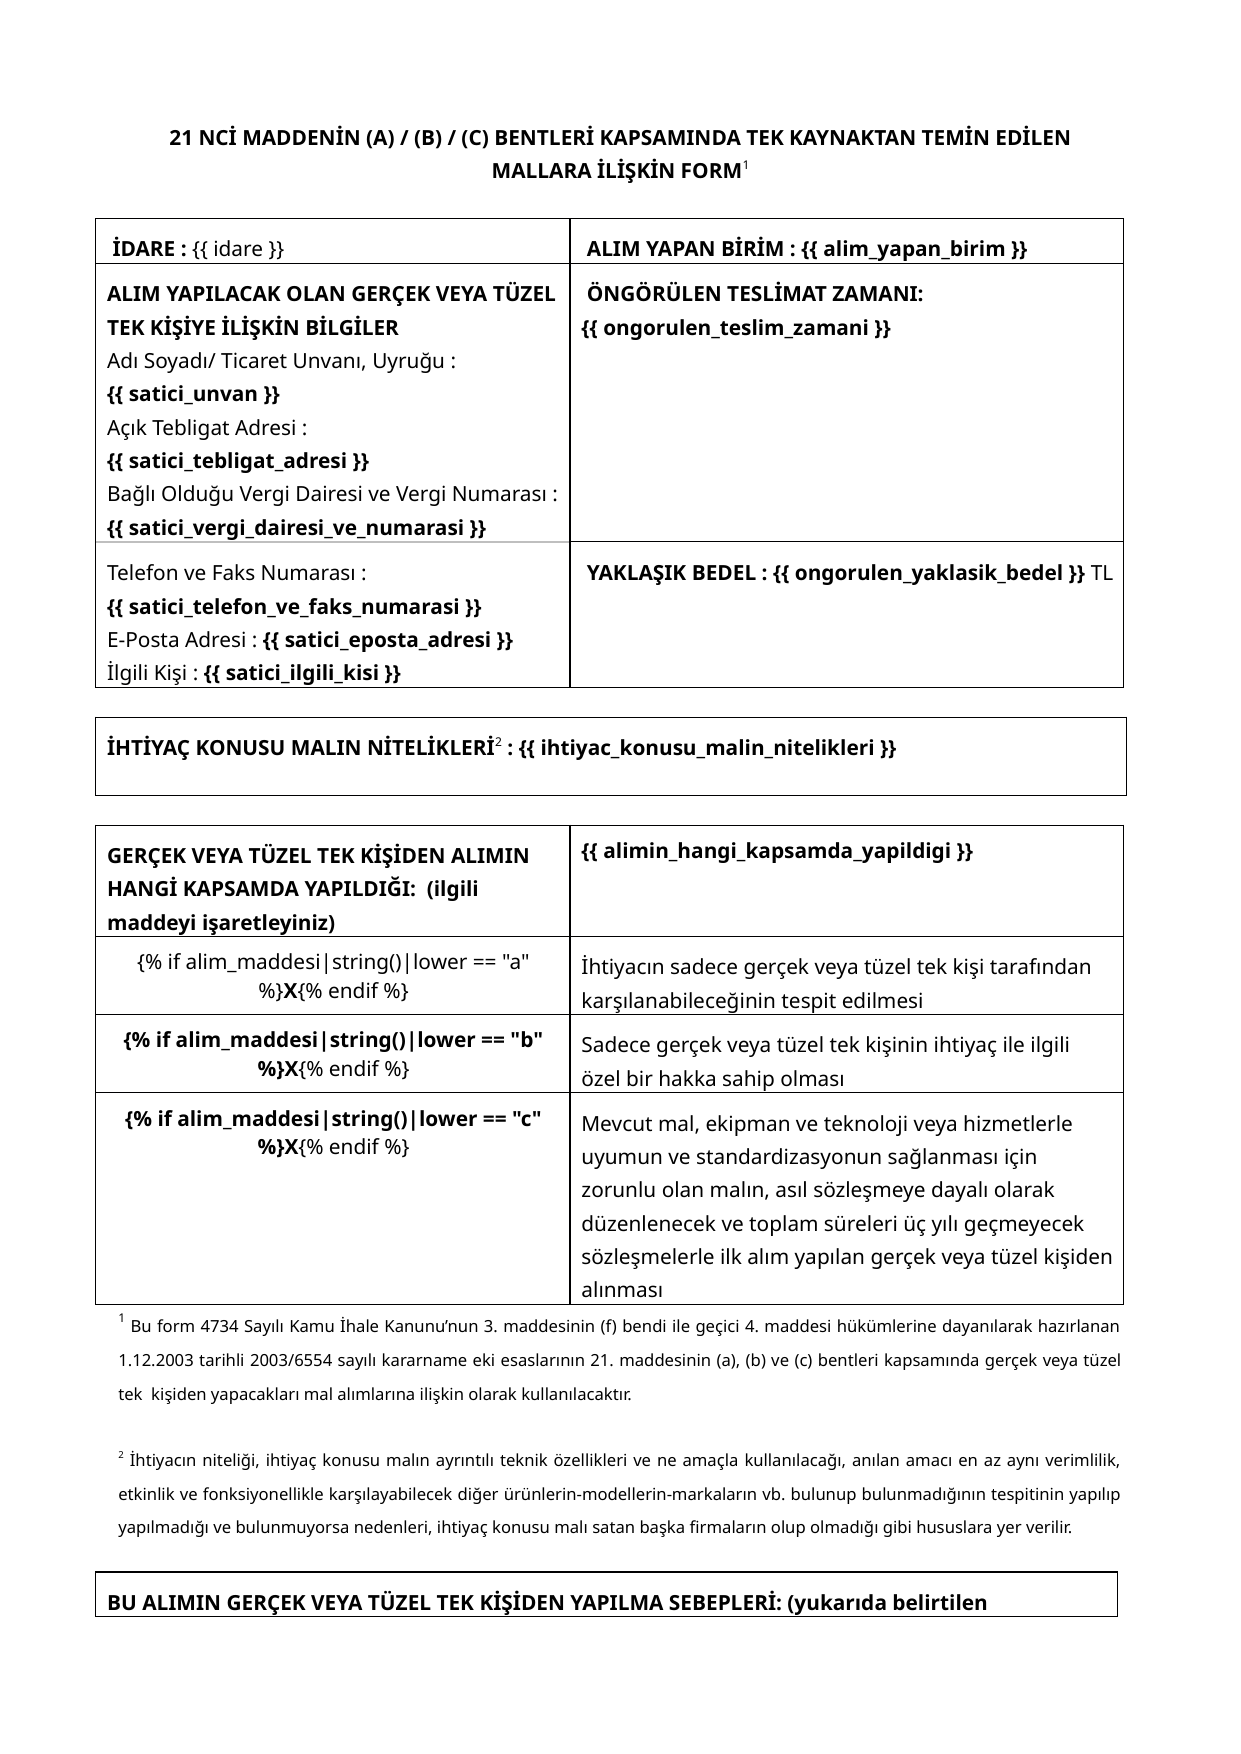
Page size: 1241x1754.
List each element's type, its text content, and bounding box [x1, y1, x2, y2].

table_cell ALIM YAPILACAK OLAN GERÇEK VEYA TÜZEL TEK KİŞİYE İLİŞKİN BİLGİLER Adı Soyadı/ Ticaret Unvanı, Uyruğu : {{ satici_unvan }} Açık Tebligat Adresi : {{ satici_tebligat_adresi }} Bağlı Olduğu Vergi Dairesi ve Vergi Numarası : {{ satici_vergi_dairesi_ve_numarasi }} [96, 264, 569, 541]
text 2 İhtiyacın niteliği, ihtiyaç konusu malın ayrıntılı teknik özellikleri ve ne amaçla kullanılacağı, anılan amacı en az aynı verimlilik, etkinlik ve fonksiyonellikle karşılayabilecek diğer ürünlerin-modellerin-markaların vb. bulunup bulunmadığının tespitinin yapılıp yapılmadığı ve bulunmuyorsa nedenleri, ihtiyaç konusu malı satan başka firmaların olup olmadığı gibi hususlara yer verilir. [118, 1438, 1122, 1538]
table_header ALIM YAPAN BİRİM : {{ alim_yapan_birim }} [571, 219, 1123, 263]
table_cell YAKLAŞIK BEDEL : {{ ongorulen_yaklasik_bedel }} TL [571, 542, 1123, 687]
table_cell Sadece gerçek veya tüzel tek kişinin ihtiyaç ile ilgili özel bir hakka sahip olması [571, 1015, 1123, 1092]
table_cell Telefon ve Faks Numarası : {{ satici_telefon_ve_faks_numarasi }} E-Posta Adresi : {{ satici_eposta_adresi }} İlgili Kişi : {{ satici_ilgili_kisi }} [96, 543, 569, 687]
text 21 NCİ MADDENİN (A) / (B) / (C) BENTLERİ KAPSAMINDA TEK KAYNAKTAN TEMİN EDİLEN MALLARA İLİŞKİN FORM1 [118, 118, 1122, 185]
table_cell İhtiyacın sadece gerçek veya tüzel tek kişi tarafından karşılanabileceğinin tespit edilmesi [571, 937, 1123, 1014]
table_header GERÇEK VEYA TÜZEL TEK KİŞİDEN ALIMIN HANGİ KAPSAMDA YAPILDIĞI: (ilgili maddeyi işaretleyiniz) [96, 826, 569, 936]
table_header İHTİYAÇ KONUSU MALIN NİTELİKLERİ2 : {{ ihtiyac_konusu_malin_nitelikleri }} [96, 718, 1126, 795]
table_cell {% if alim_maddesi|string()|lower == "a" %}X{% endif %} [96, 937, 569, 1014]
table_header İDARE : {{ idare }} [96, 219, 569, 263]
table_cell {% if alim_maddesi|string()|lower == "c" %}X{% endif %} [96, 1093, 569, 1304]
table_cell {% if alim_maddesi|string()|lower == "b" %}X{% endif %} [96, 1015, 569, 1092]
text 1 Bu form 4734 Sayılı Kamu İhale Kanunu’nun 3. maddesinin (f) bendi ile geçici 4. maddesi hükümlerine dayanılarak hazırlanan 1.12.2003 tarihli 2003/6554 sayılı kararname eki esaslarının 21. maddesinin (a), (b) ve (c) bentleri kapsamında gerçek veya tüzel tek kişiden yapacakları mal alımlarına ilişkin olarak kullanılacaktır. [118, 1305, 1122, 1405]
table_cell Mevcut mal, ekipman ve teknoloji veya hizmetlerle uyumun ve standardizasyonun sağlanması için zorunlu olan malın, asıl sözleşmeye dayalı olarak düzenlenecek ve toplam süreleri üç yılı geçmeyecek sözleşmelerle ilk alım yapılan gerçek veya tüzel kişiden alınması [571, 1093, 1123, 1304]
table_header {{ alimin_hangi_kapsamda_yapildigi }} [571, 826, 1123, 936]
table_header BU ALIMIN GERÇEK VEYA TÜZEL TEK KİŞİDEN YAPILMA SEBEPLERİ: (yukarıda belirtilen [96, 1573, 1117, 1616]
table_cell ÖNGÖRÜLEN TESLİMAT ZAMANI: {{ ongorulen_teslim_zamani }} [571, 264, 1123, 541]
